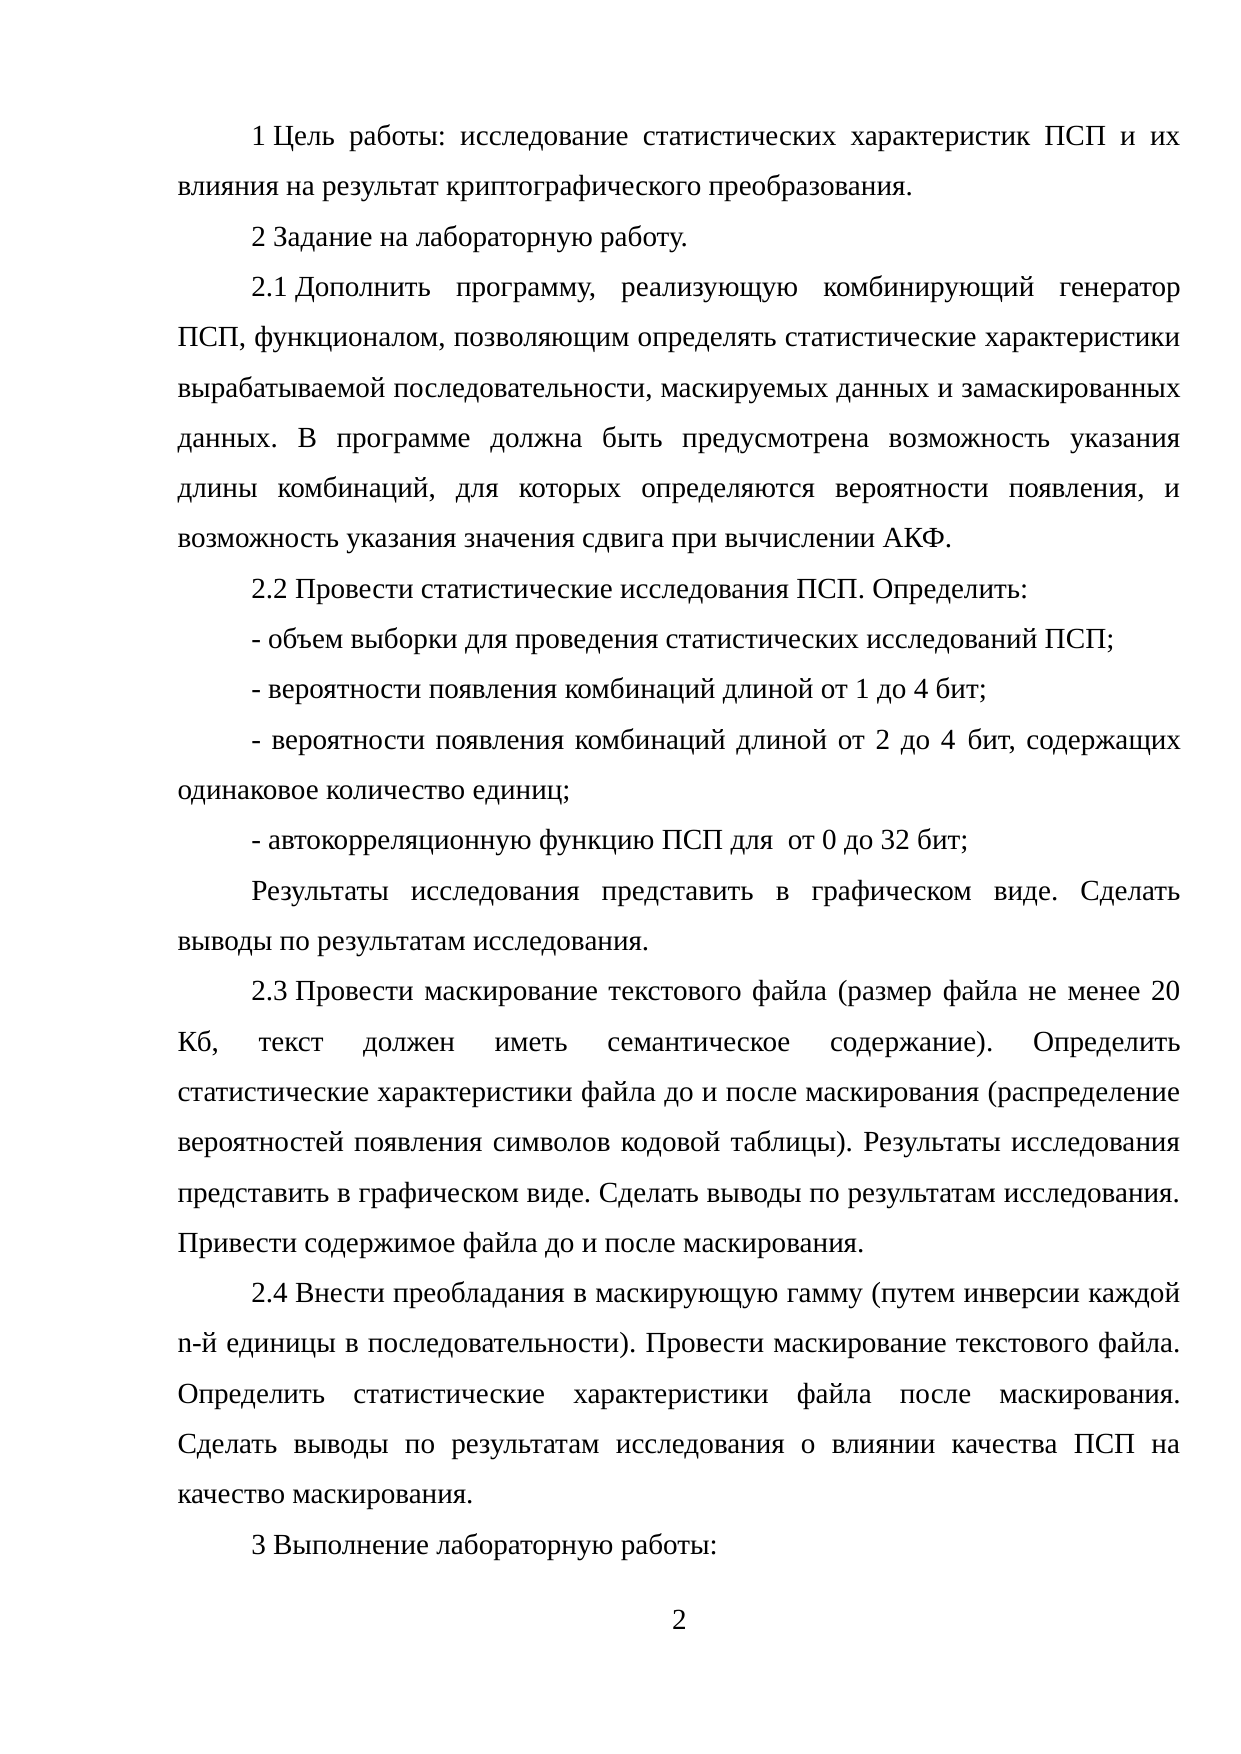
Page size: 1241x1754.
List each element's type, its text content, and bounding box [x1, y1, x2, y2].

list Задание на лабораторную работу. [177, 219, 1181, 252]
list Внести преобладания в маскирующую гамму (путем инверсии каждой n-й единицы в последовательности). Провести маскирование текстового файла. Определить статистические характеристики файла после маскирования. Сделать выводы по результатам исследования о влиянии качества ПСП на качество маскирования. [177, 1275, 1181, 1510]
list Цель работы: исследование статистических характеристик ПСП и их влияния на результат криптографического преобразования. [177, 118, 1181, 202]
text - объем выборки для проведения статистических исследований ПСП; [177, 621, 1181, 655]
list Провести статистические исследования ПСП. Определить: [177, 571, 1181, 604]
list Дополнить программу, реализующую комбинирующий генератор ПСП, функционалом, позволяющим определять статистические характеристики вырабатываемой последовательности, маскируемых данных и замаскированных данных. В программе должна быть предусмотрена возможность указания длины комбинаций, для которых определяются вероятности появления, и возможность указания значения сдвига при вычислении АКФ. [177, 269, 1181, 554]
text - автокорреляционную функцию ПСП для от 0 до 32 бит; [177, 822, 1181, 856]
list Провести маскирование текстового файла (размер файла не менее 20 Кб, текст должен иметь семантическое содержание). Определить статистические характеристики файла до и после маскирования (распределение вероятностей появления символов кодовой таблицы). Результаты исследования представить в графическом виде. Сделать выводы по результатам исследования. Привести содержимое файла до и после маскирования. [177, 973, 1181, 1258]
text - вероятности появления комбинаций длиной от 2 до 4 бит, содержащих одинаковое количество единиц; [177, 722, 1181, 806]
list Выполнение лабораторную работы: [177, 1527, 1181, 1560]
text - вероятности появления комбинаций длиной от 1 до 4 бит; [177, 672, 1181, 705]
text Результаты исследования представить в графическом виде. Сделать выводы по результатам исследования. [177, 873, 1181, 957]
